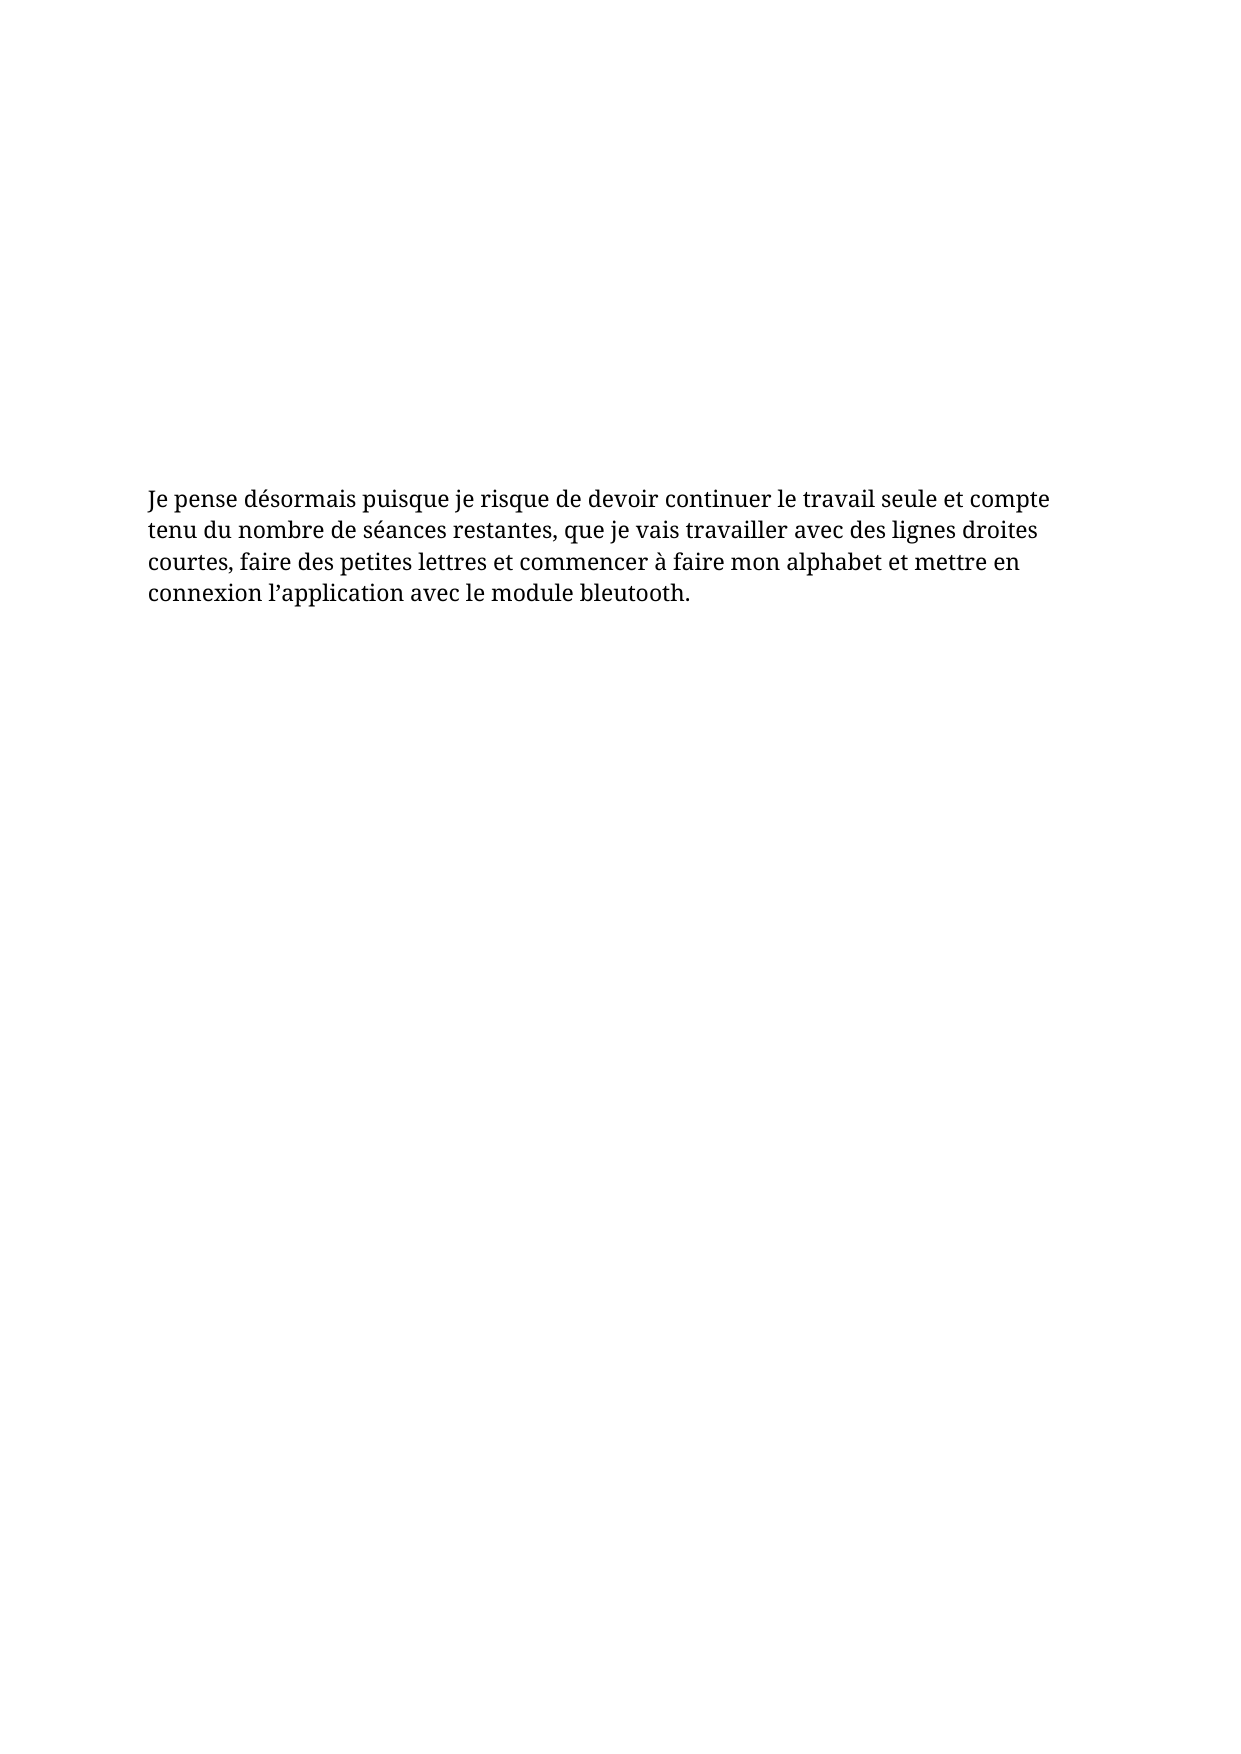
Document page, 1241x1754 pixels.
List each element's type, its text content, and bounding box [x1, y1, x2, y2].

text Je pense désormais puisque je risque de devoir continuer le travail seule et compte tenu du nombre de séances restantes, que je vais travailler avec des lignes droites courtes, faire des petites lettres et commencer à faire mon alphabet et mettre en connexion l’application avec le module bleutooth. [148, 483, 1093, 608]
